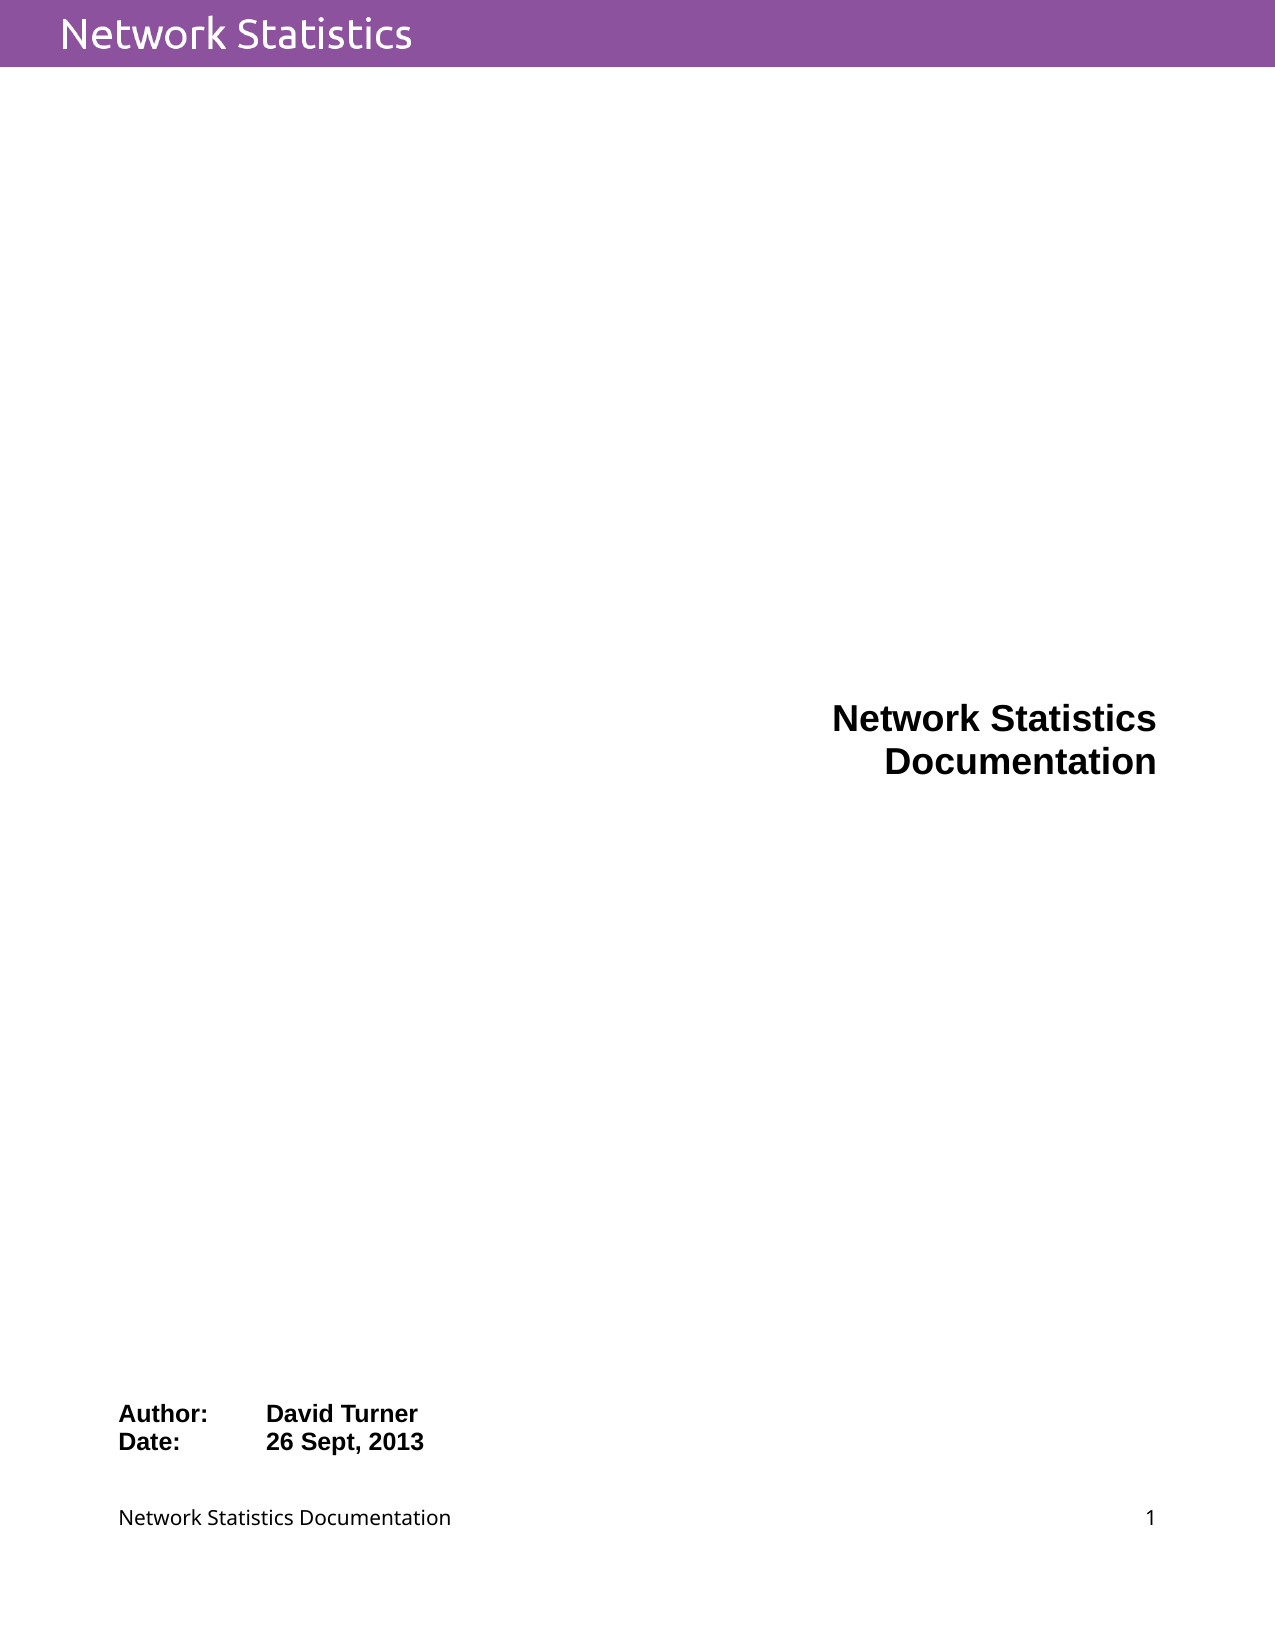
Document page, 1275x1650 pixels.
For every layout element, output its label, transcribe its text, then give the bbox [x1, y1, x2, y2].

text Date: 26 Sept, 2013 [118, 1427, 1157, 1456]
subtitle Network Statistics Documentation [118, 696, 1157, 782]
text Author: David Turner [118, 1398, 1157, 1427]
picture [0, 0, 1275, 67]
